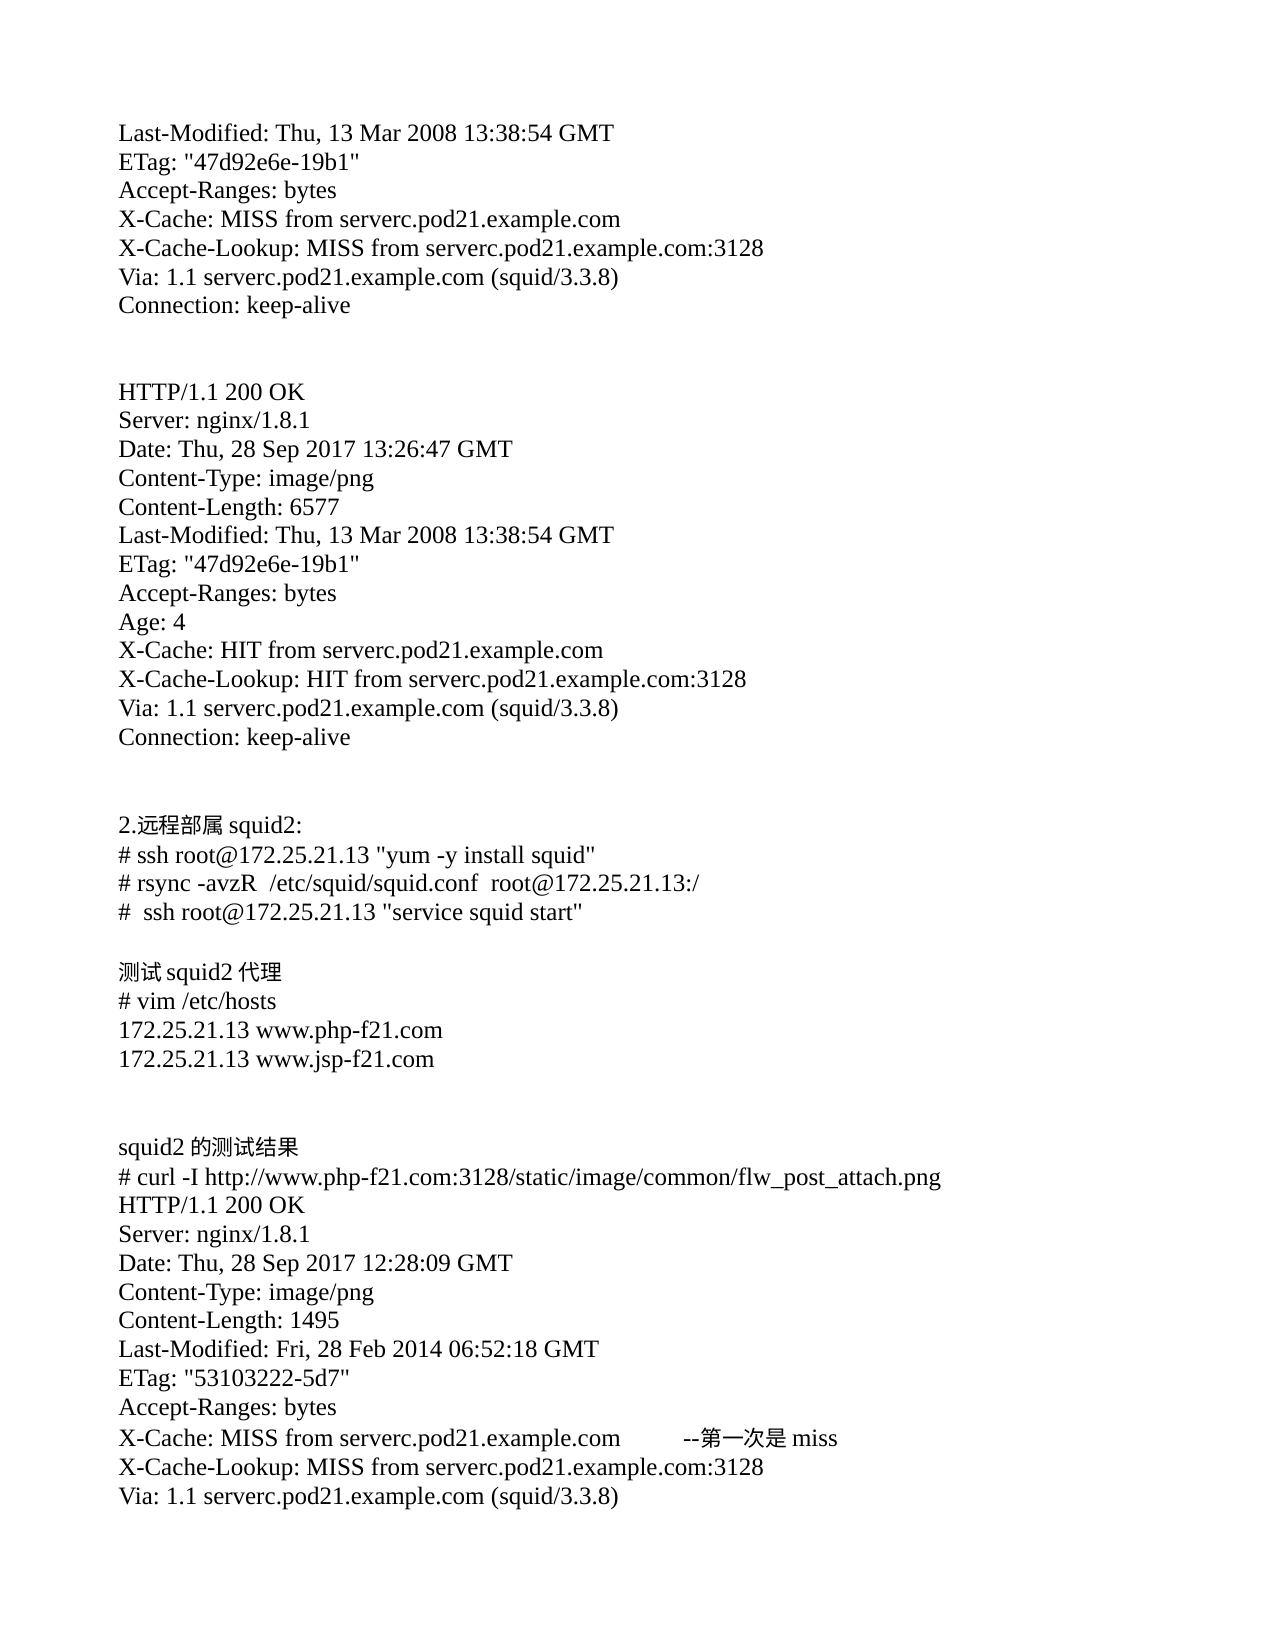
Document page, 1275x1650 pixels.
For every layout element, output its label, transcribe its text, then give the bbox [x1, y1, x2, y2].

text Last-Modified: Thu, 13 Mar 2008 13:38:54 GMT [118, 521, 1157, 549]
text Accept-Ranges: bytes [118, 578, 1157, 607]
text Content-Length: 6577 [118, 492, 1157, 521]
text Date: Thu, 28 Sep 2017 13:26:47 GMT [118, 434, 1157, 463]
text # ssh root@172.25.21.13 "service squid start" [118, 897, 1157, 926]
text HTTP/1.1 200 OK [118, 377, 1157, 406]
text ETag: "47d92e6e-19b1" [118, 549, 1157, 578]
text Last-Modified: Thu, 13 Mar 2008 13:38:54 GMT [118, 118, 1157, 147]
text # vim /etc/hosts [118, 986, 1157, 1015]
text X-Cache-Lookup: MISS from serverc.pod21.example.com:3128 [118, 1452, 1157, 1481]
text Age: 4 [118, 607, 1157, 636]
text Via: 1.1 serverc.pod21.example.com (squid/3.3.8) [118, 262, 1157, 291]
text Connection: keep-alive [118, 291, 1157, 319]
text X-Cache: HIT from serverc.pod21.example.com [118, 636, 1157, 664]
text HTTP/1.1 200 OK [118, 1191, 1157, 1219]
text 测试squid2代理 [118, 955, 1157, 986]
text X-Cache: MISS from serverc.pod21.example.com --第一次是miss [118, 1421, 1157, 1452]
text Server: nginx/1.8.1 [118, 1219, 1157, 1248]
text Connection: keep-alive [118, 722, 1157, 751]
text Accept-Ranges: bytes [118, 1392, 1157, 1421]
text 172.25.21.13 www.php-f21.com [118, 1015, 1157, 1044]
text ETag: "53103222-5d7" [118, 1363, 1157, 1392]
text Content-Type: image/png [118, 1277, 1157, 1306]
text Server: nginx/1.8.1 [118, 406, 1157, 434]
text # curl -I http://www.php-f21.com:3128/static/image/common/flw_post_attach.png [118, 1162, 1157, 1191]
text squid2的测试结果 [118, 1130, 1157, 1162]
text X-Cache-Lookup: HIT from serverc.pod21.example.com:3128 [118, 664, 1157, 693]
text X-Cache-Lookup: MISS from serverc.pod21.example.com:3128 [118, 233, 1157, 262]
text X-Cache: MISS from serverc.pod21.example.com [118, 204, 1157, 233]
text Content-Type: image/png [118, 463, 1157, 492]
text Date: Thu, 28 Sep 2017 12:28:09 GMT [118, 1248, 1157, 1277]
text # ssh root@172.25.21.13 "yum -y install squid" [118, 840, 1157, 868]
text Via: 1.1 serverc.pod21.example.com (squid/3.3.8) [118, 1481, 1157, 1510]
text Content-Length: 1495 [118, 1306, 1157, 1334]
text Last-Modified: Fri, 28 Feb 2014 06:52:18 GMT [118, 1334, 1157, 1363]
text 172.25.21.13 www.jsp-f21.com [118, 1044, 1157, 1073]
text Via: 1.1 serverc.pod21.example.com (squid/3.3.8) [118, 693, 1157, 722]
text Accept-Ranges: bytes [118, 176, 1157, 204]
text ETag: "47d92e6e-19b1" [118, 147, 1157, 176]
text # rsync -avzR /etc/squid/squid.conf root@172.25.21.13:/ [118, 868, 1157, 897]
text 2.远程部属squid2: [118, 808, 1157, 840]
